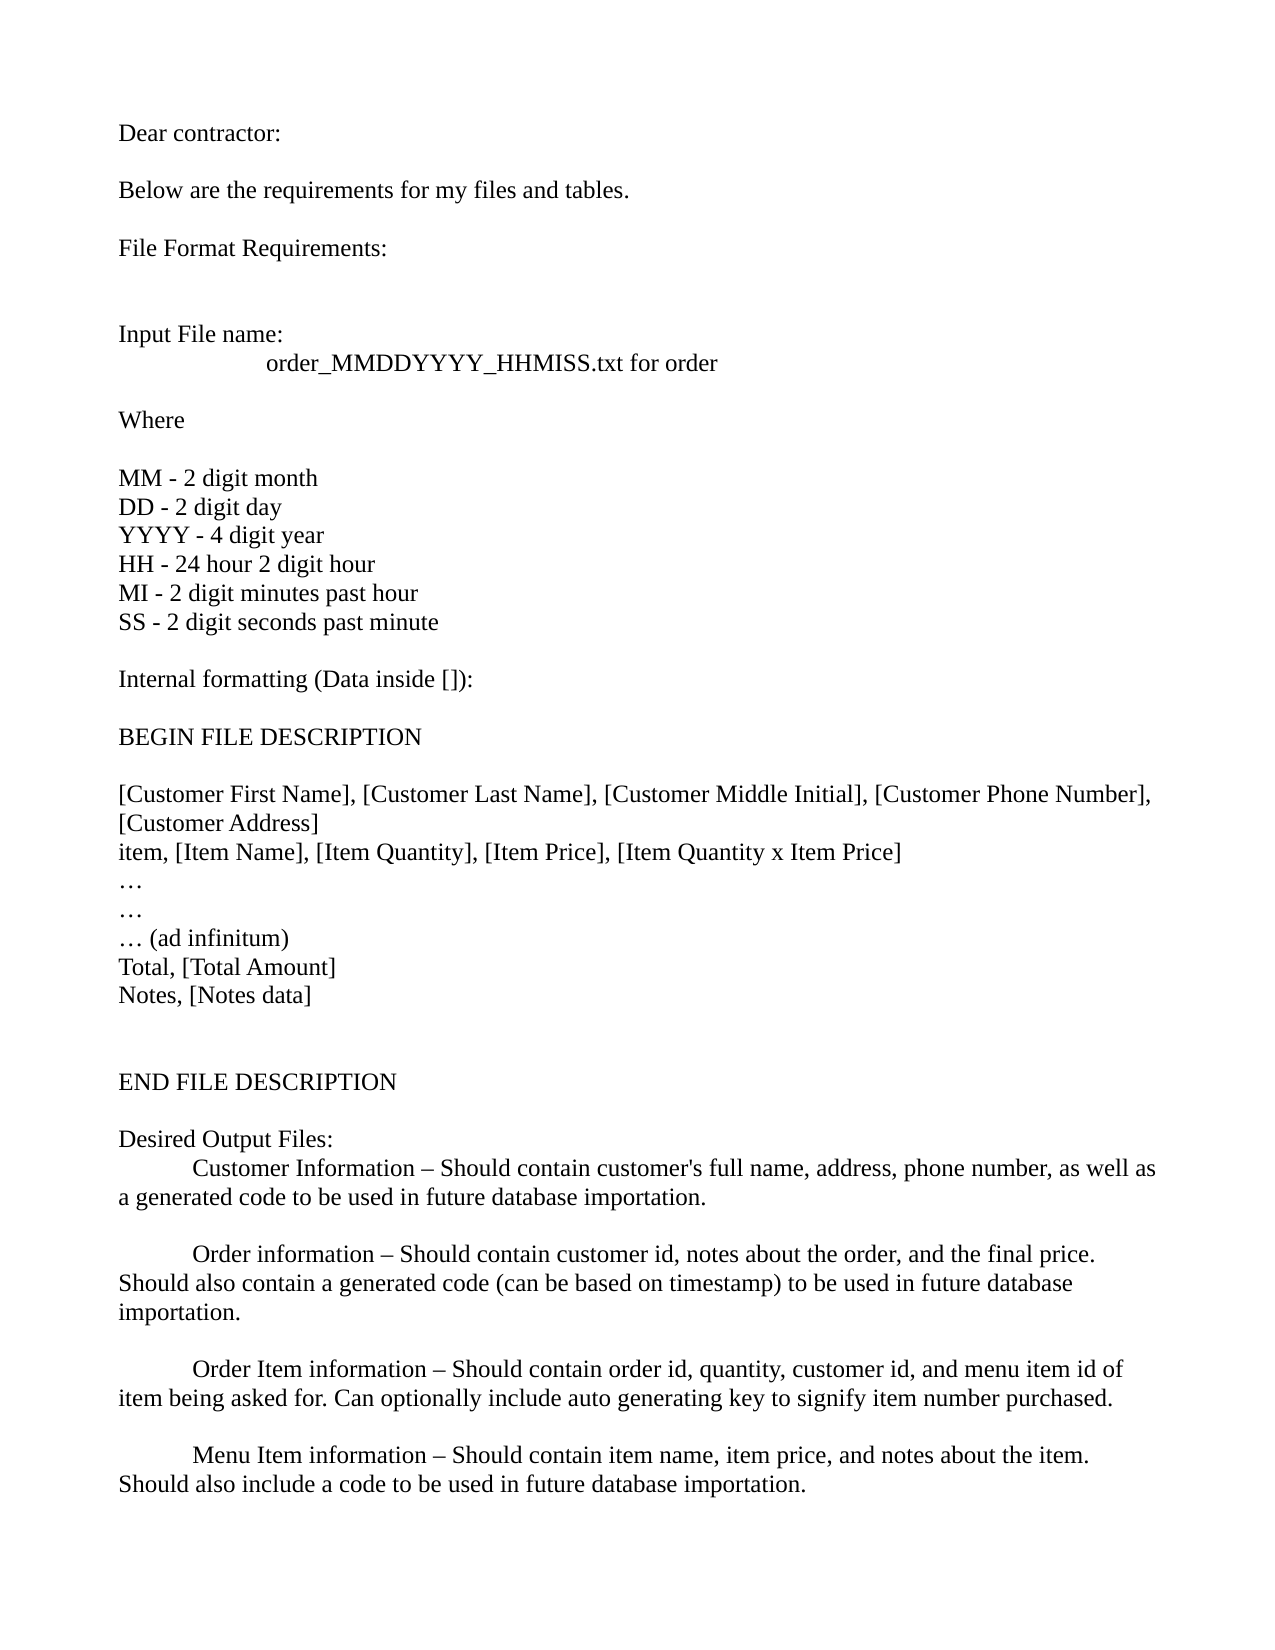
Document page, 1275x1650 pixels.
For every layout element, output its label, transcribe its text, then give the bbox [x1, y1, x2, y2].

text Menu Item information – Should contain item name, item price, and notes about the item. Should also include a code to be used in future database importation. [118, 1441, 1157, 1498]
text Order Item information – Should contain order id, quantity, customer id, and menu item id of item being asked for. Can optionally include auto generating key to signify item number purchased. [118, 1354, 1157, 1412]
text Dear contractor: [118, 118, 1157, 147]
text order_MMDDYYYY_HHMISS.txt for order [118, 348, 1157, 377]
text … [118, 866, 1157, 894]
text item, [Item Name], [Item Quantity], [Item Price], [Item Quantity x Item Price] [118, 837, 1157, 866]
text [Customer First Name], [Customer Last Name], [Customer Middle Initial], [Customer Phone Number], [Customer Address] [118, 779, 1157, 837]
text Where [118, 406, 1157, 434]
text BEGIN FILE DESCRIPTION [118, 722, 1157, 751]
text File Format Requirements: [118, 233, 1157, 262]
text Internal formatting (Data inside []): [118, 664, 1157, 693]
text Below are the requirements for my files and tables. [118, 176, 1157, 204]
text Order information – Should contain customer id, notes about the order, and the final price. Should also contain a generated code (can be based on timestamp) to be used in future database importation. [118, 1239, 1157, 1326]
text Notes, [Notes data] [118, 981, 1157, 1009]
text Desired Output Files: [118, 1124, 1157, 1153]
text Input File name: [118, 319, 1157, 348]
text END FILE DESCRIPTION [118, 1067, 1157, 1096]
text MM - 2 digit month DD - 2 digit day YYYY - 4 digit year HH - 24 hour 2 digit hour MI - 2 digit minutes past hour SS - 2 digit seconds past minute [118, 463, 1157, 636]
text Total, [Total Amount] [118, 952, 1157, 981]
text Customer Information – Should contain customer's full name, address, phone number, as well as a generated code to be used in future database importation. [118, 1153, 1157, 1211]
text … [118, 894, 1157, 923]
text … (ad infinitum) [118, 923, 1157, 952]
